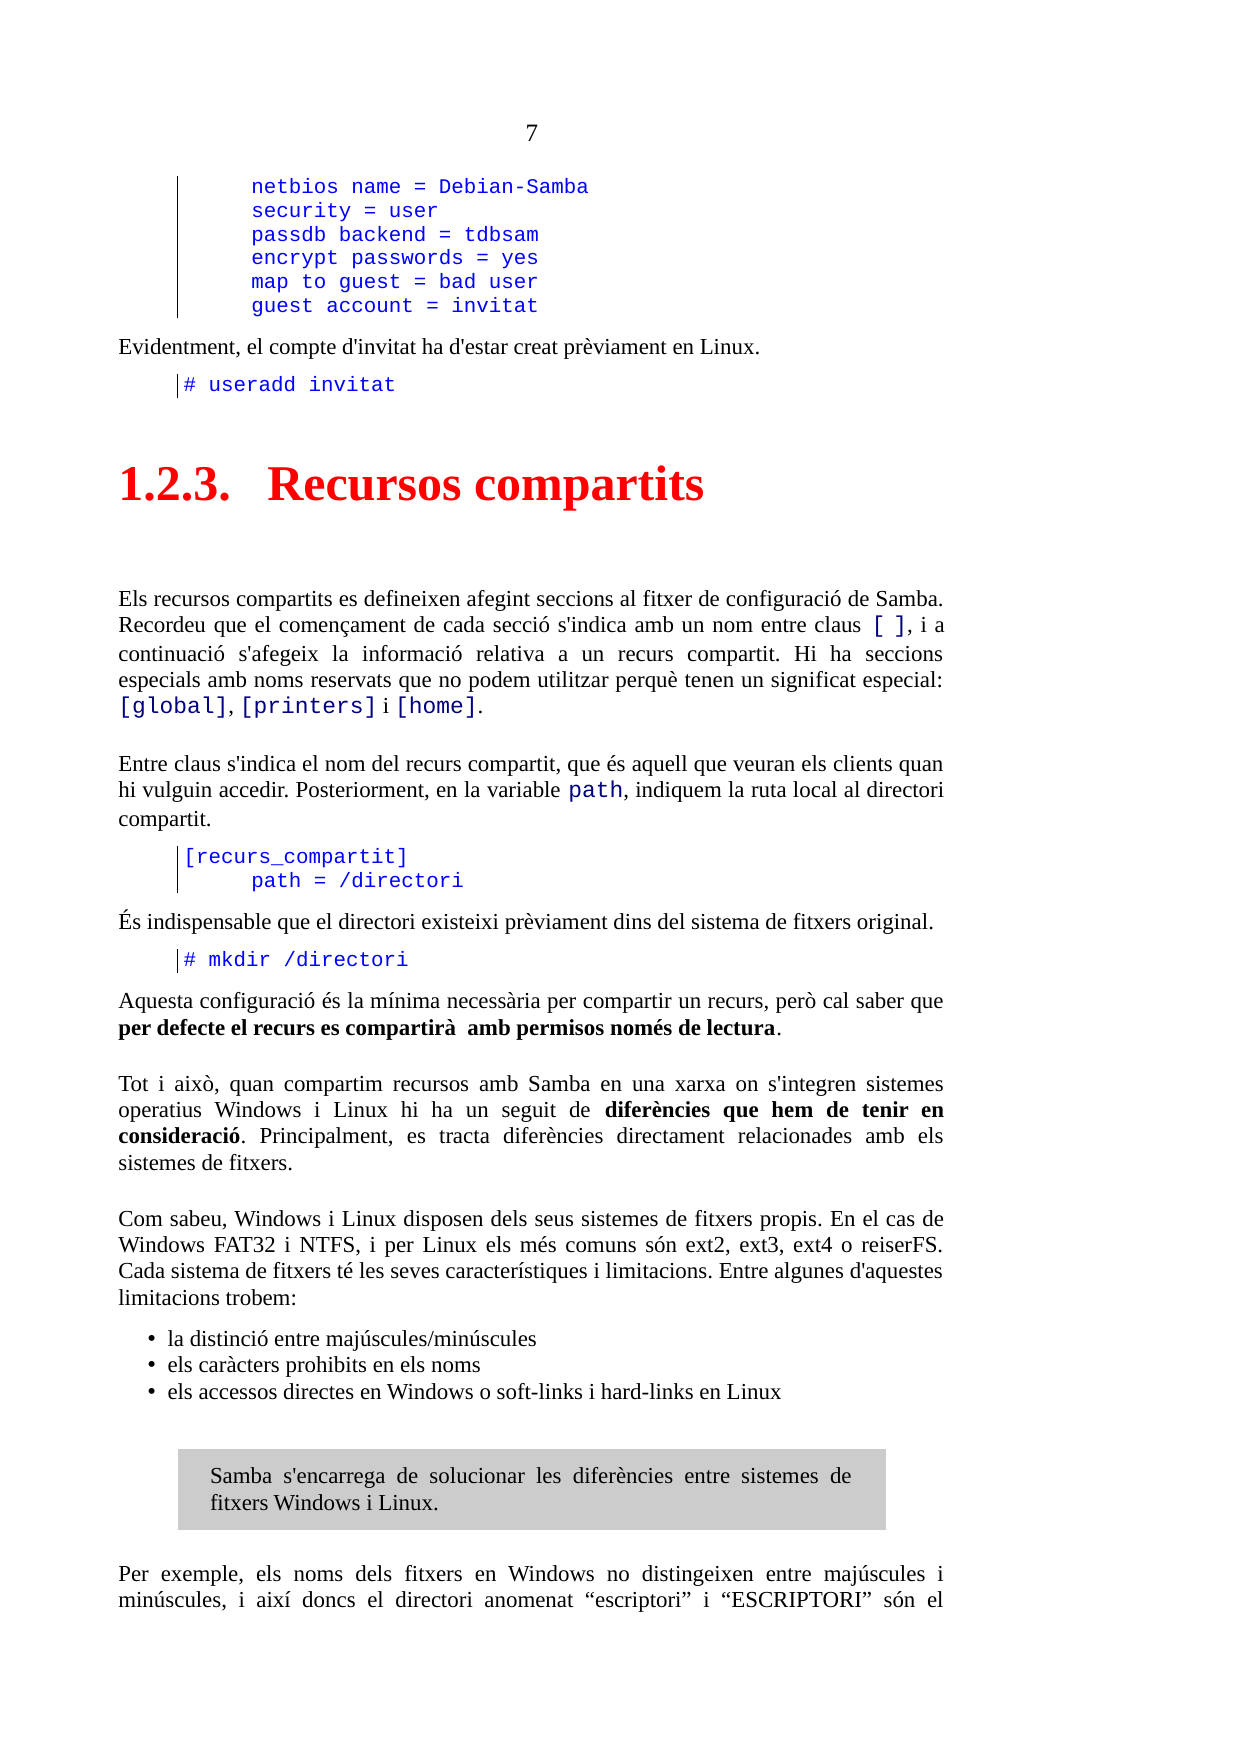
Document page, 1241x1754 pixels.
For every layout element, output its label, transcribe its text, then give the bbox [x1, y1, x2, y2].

text Entre claus s'indica el nom del recurs compartit, que és aquell que veuran els clients quan hi vulguin accedir. Posteriorment, en la variable path, indiquem la ruta local al directori compartit. [118, 750, 945, 831]
text [recurs_compartit] [178, 846, 886, 869]
text Evidentment, el compte d'invitat ha d'estar creat prèviament en Linux. [118, 333, 945, 359]
text Aquesta configuració és la mínima necessària per compartir un recurs, però cal saber que per defecte el recurs es compartirà amb permisos només de lectura. [118, 988, 945, 1040]
subtitle Recursos compartits [118, 454, 945, 511]
text Com sabeu, Windows i Linux disposen dels seus sistemes de fitxers propis. En el cas de Windows FAT32 i NTFS, i per Linux els més comuns són ext2, ext3, ext4 o reiserFS. Cada sistema de fitxers té les seves característiques i limitacions. Entre algunes d'aquestes limitacions trobem: [118, 1205, 945, 1310]
text security = user [178, 200, 886, 224]
list els caràcters prohibits en els noms [148, 1351, 945, 1378]
text Samba s'encarrega de solucionar les diferències entre sistemes de fitxers Windows i Linux. [178, 1449, 886, 1530]
text encrypt passwords = yes [178, 247, 886, 271]
text path = /directori [178, 869, 886, 893]
text passdb backend = tdbsam [178, 224, 886, 247]
text map to guest = bad user [178, 271, 886, 294]
text # useradd invitat [178, 374, 886, 398]
list els accessos directes en Windows o soft-links i hard-links en Linux [148, 1378, 945, 1404]
text Els recursos compartits es defineixen afegint seccions al fitxer de configuració de Samba. Recordeu que el començament de cada secció s'indica amb un nom entre claus [ ], i a continuació s'afegeix la informació relativa a un recurs compartit. Hi ha seccions especials amb noms reservats que no podem utilitzar perquè tenen un significat especial:[global], [printers] i [home]. [118, 585, 945, 721]
text guest account = invitat [178, 294, 886, 318]
text Tot i això, quan compartim recursos amb Samba en una xarxa on s'integren sistemes operatius Windows i Linux hi ha un seguit de diferències que hem de tenir en consideració. Principalment, es tracta diferències directament relacionades amb els sistemes de fitxers. [118, 1070, 945, 1175]
text Per exemple, els noms dels fitxers en Windows no distingeixen entre majúscules i minúscules, i així doncs el directori anomenat “escriptori” i “ESCRIPTORI” són el [118, 1560, 945, 1612]
list la distinció entre majúscules/minúscules [148, 1325, 945, 1351]
text És indispensable que el directori existeixi prèviament dins del sistema de fitxers original. [118, 908, 945, 934]
text # mkdir /directori [178, 949, 886, 973]
text netbios name = Debian-Samba [178, 176, 886, 200]
